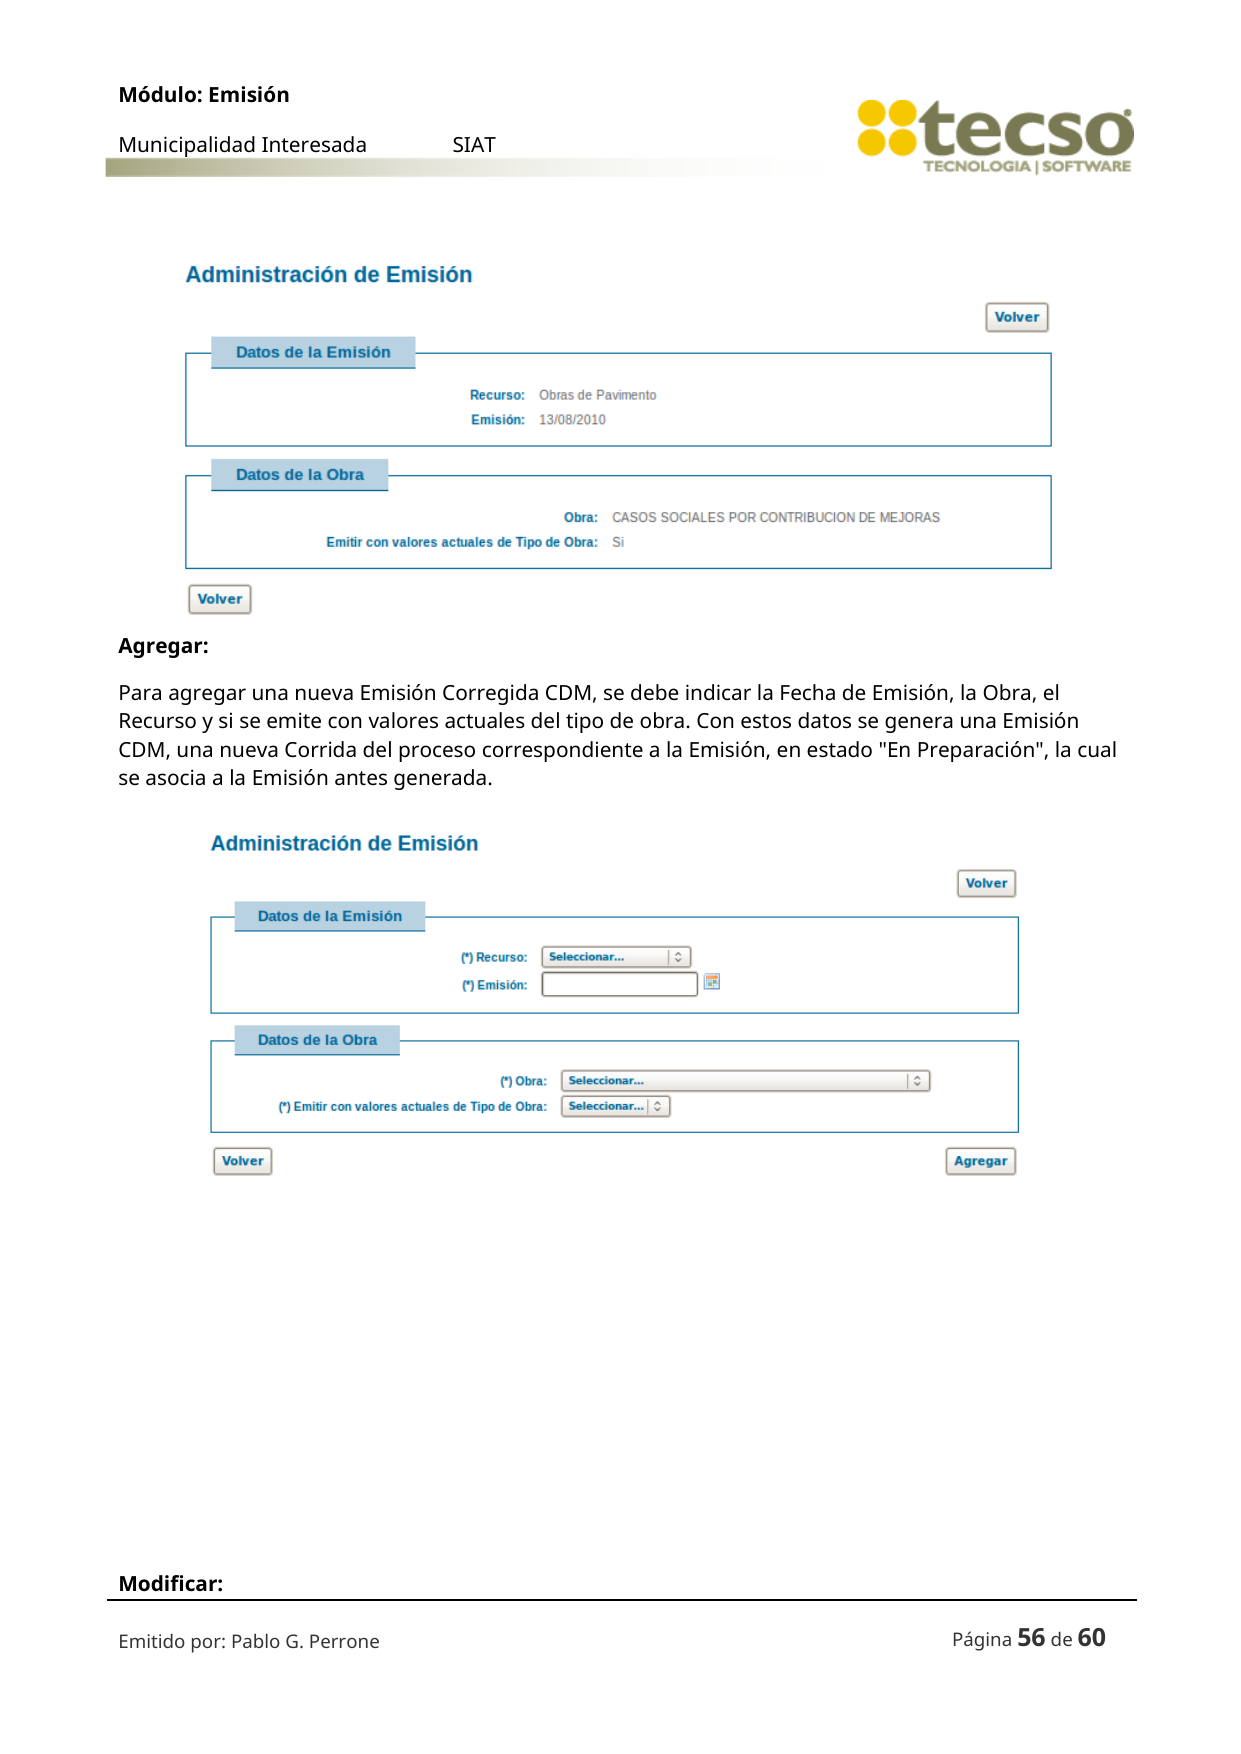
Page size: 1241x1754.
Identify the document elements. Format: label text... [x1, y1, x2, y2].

picture [173, 260, 1068, 631]
text Agregar: [118, 265, 1122, 659]
text Para agregar una nueva Emisión Corregida CDM, se debe indicar la Fecha de Emisión, la Obra, el Recurso y si se emite con valores actuales del tipo de obra. Con estos datos se genera una Emisión CDM, una nueva Corrida del proceso correspondiente a la Emisión, en estado "En Preparación", la cual se asocia a la Emisión antes generada. [118, 678, 1122, 792]
text Modificar: [118, 1569, 1122, 1598]
picture [199, 824, 1041, 1192]
picture [105, 100, 1134, 177]
